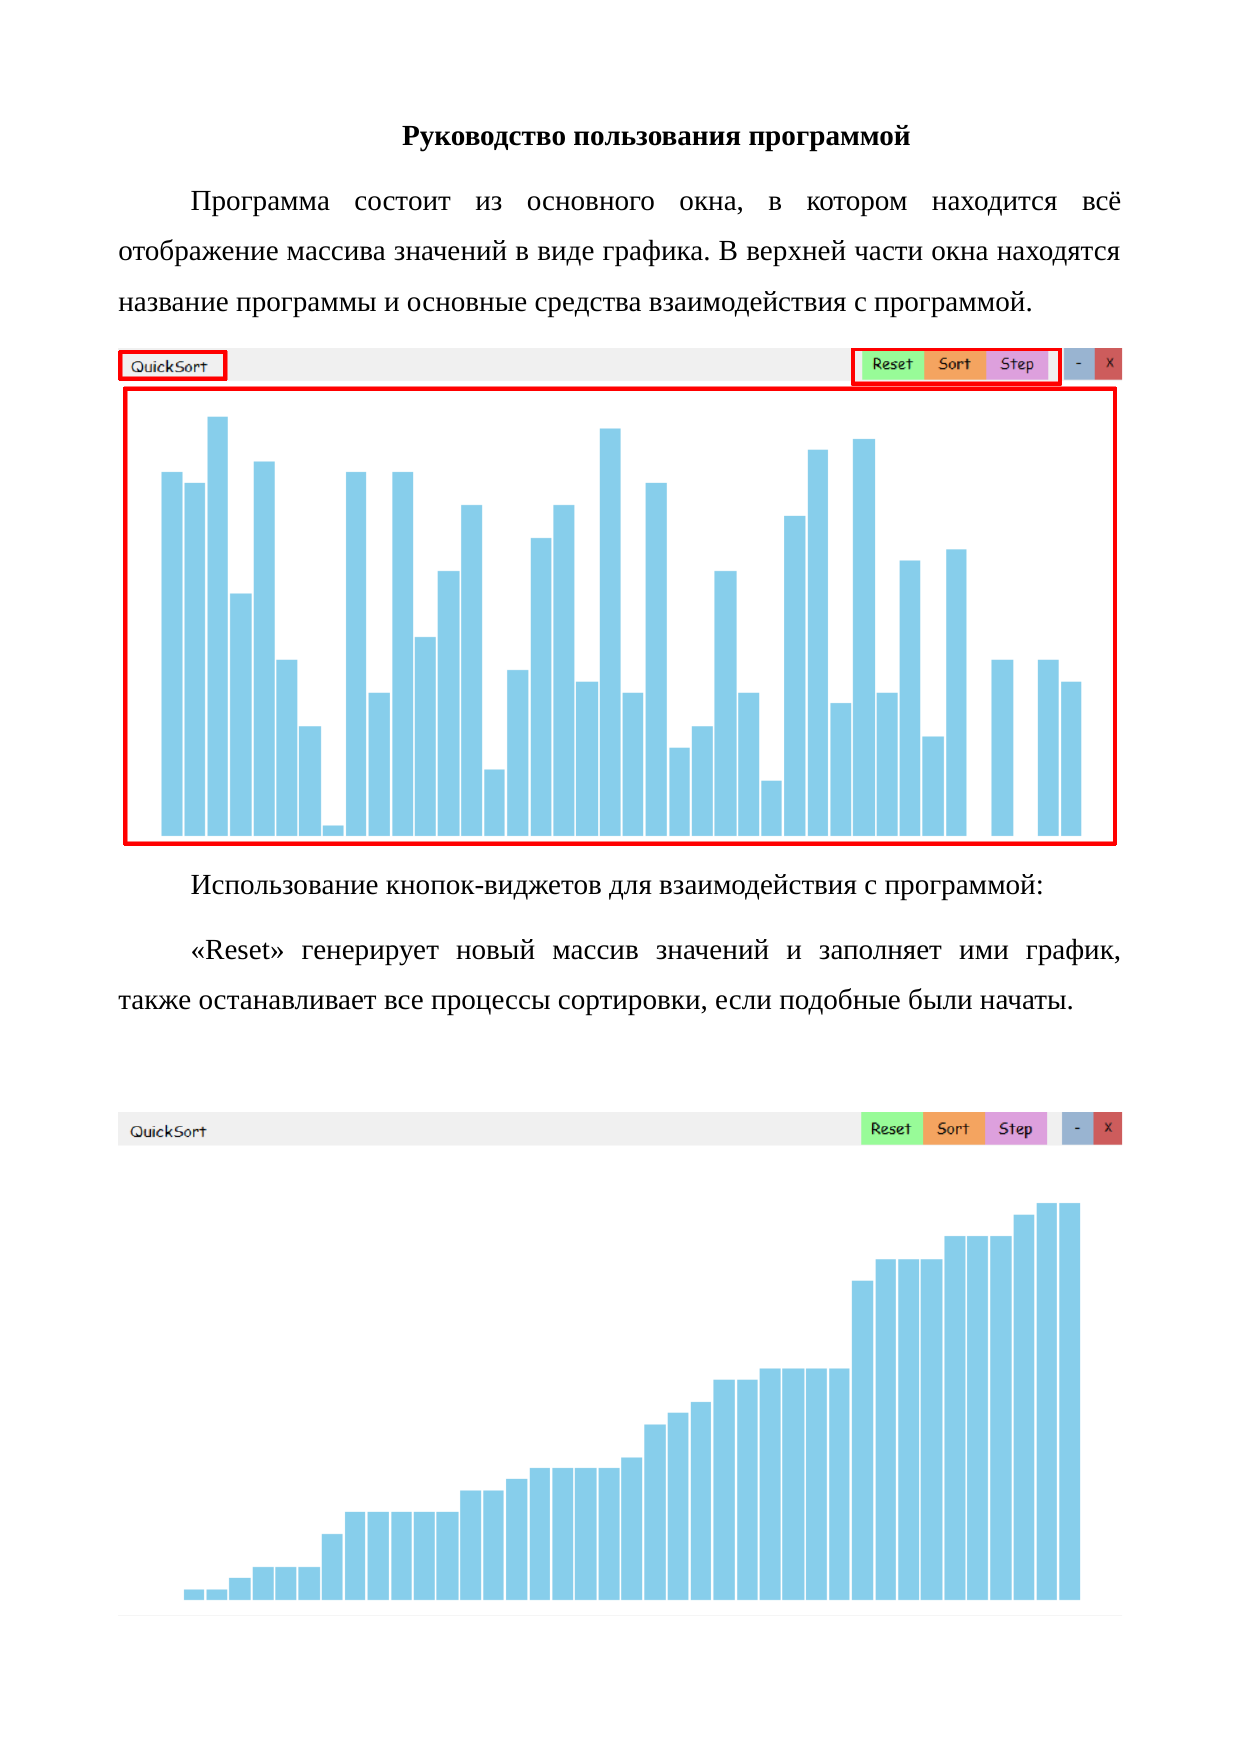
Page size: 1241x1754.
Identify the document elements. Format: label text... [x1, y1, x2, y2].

text «Reset» генерирует новый массив значений и заполняет ими график, также останавливает все процессы сортировки, если подобные были начаты. [118, 932, 1122, 1016]
picture [118, 1112, 1123, 1616]
text Программа состоит из основного окна, в котором находится всё отображение массива значений в виде графика. В верхней части окна находятся название программы и основные средства взаимодействия с программой. [118, 183, 1122, 317]
picture [118, 348, 1123, 851]
text Использование кнопок-виджетов для взаимодействия с программой: [118, 851, 1122, 901]
text Руководство пользования программой [118, 118, 1122, 152]
